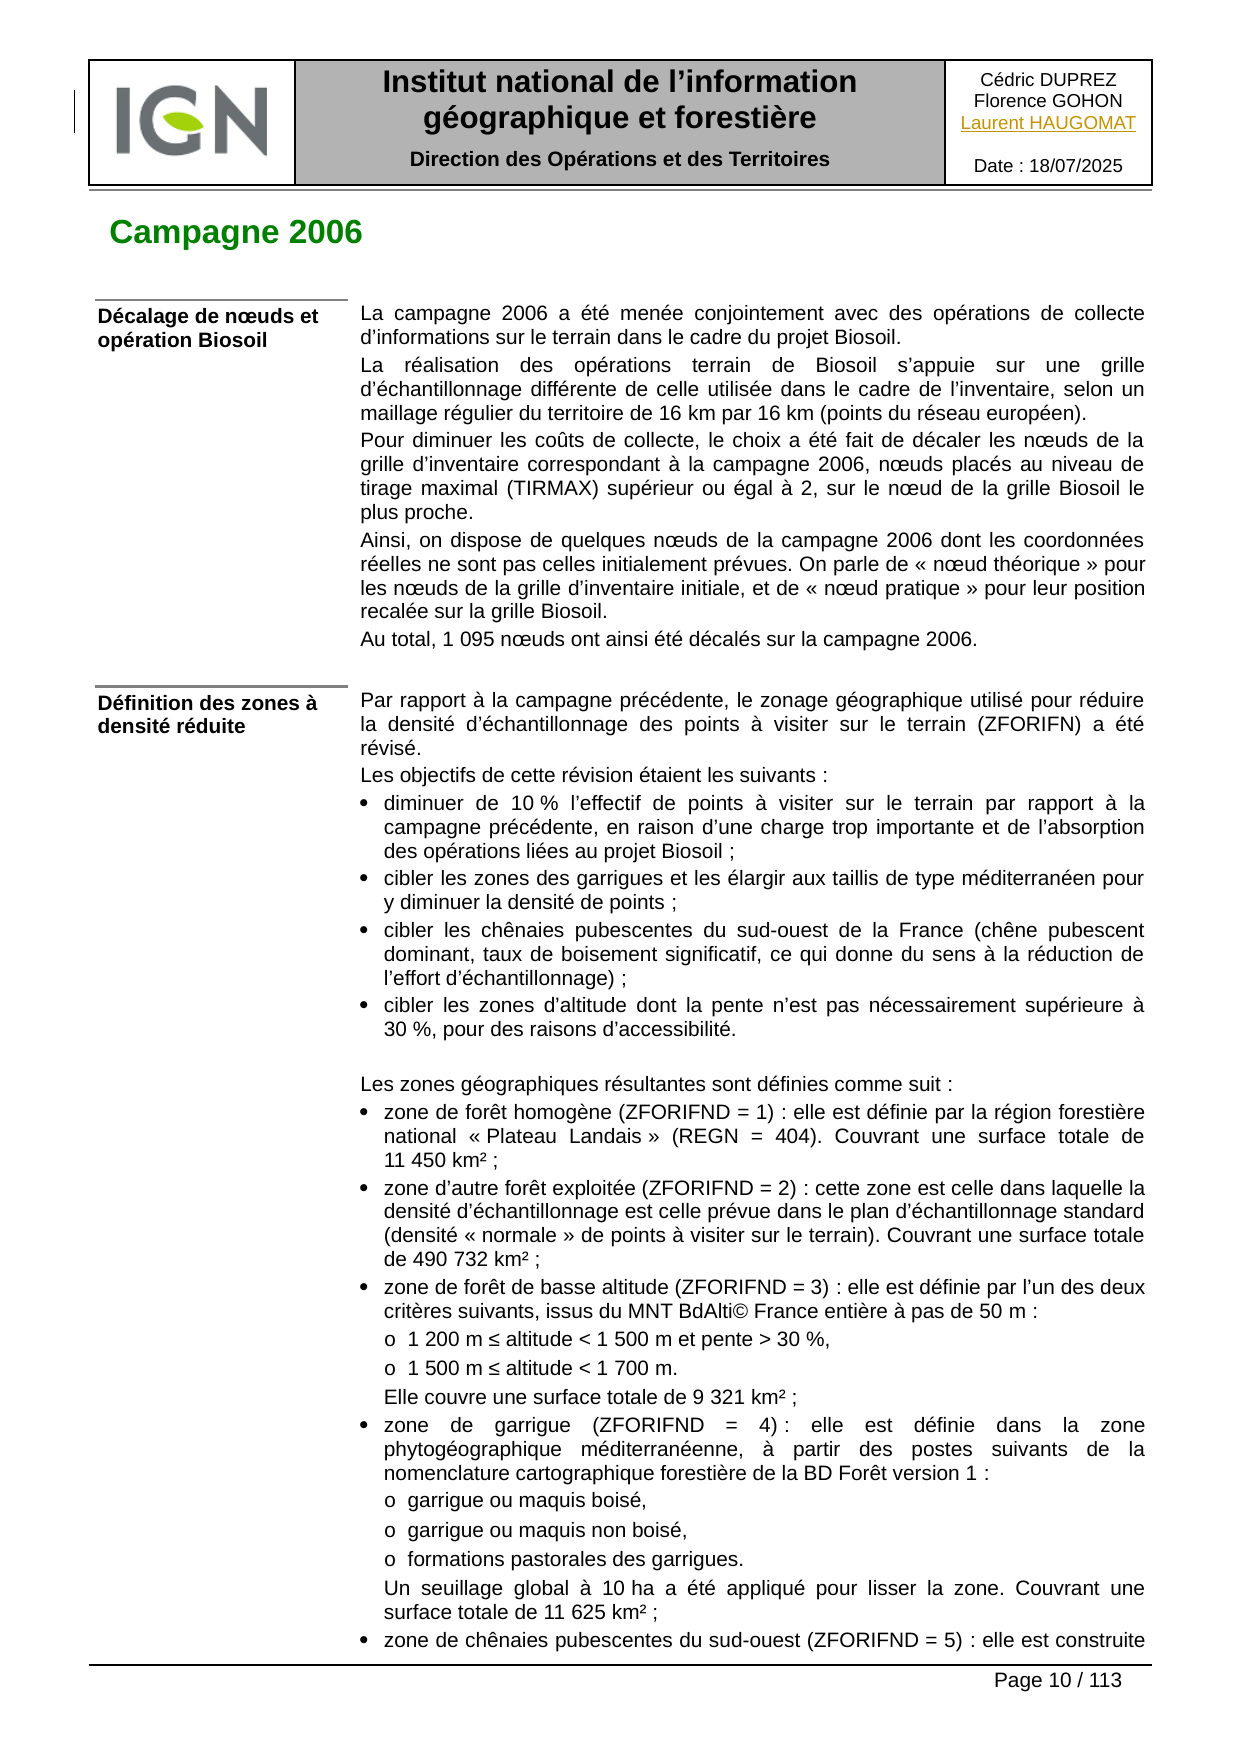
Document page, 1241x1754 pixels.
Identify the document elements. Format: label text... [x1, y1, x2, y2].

picture [91, 62, 293, 180]
subtitle Campagne 2006 [88, 190, 1152, 271]
table_cell Par rapport à la campagne précédente, le zonage géographique utilisé pour réduire la densité d’échantillonnage des points à visiter sur le terrain (ZFORIFN) a été révisé. Les objectifs de cette révision étaient les suivants : diminuer de 10 % l’effectif de points à visiter sur le terrain par rapport à la campagne précédente, en raison d’une charge trop importante et de l’absorption des opérations liées au projet Biosoil ; cibler les zones des garrigues et les élargir aux taillis de type méditerranéen pour y diminuer la densité de points ; cibler les chênaies pubescentes du sud-ouest de la France (chêne pubescent dominant, taux de boisement significatif, ce qui donne du sens à la réduction de l’effort d’échantillonnage) ; cibler les zones d’altitude dont la pente n’est pas nécessairement supérieure à 30 %, pour des raisons d’accessibilité. Les zones géographiques résultantes sont définies comme suit : zone de forêt homogène (ZFORIFND = 1) : elle est définie par la région forestière national « Plateau Landais » (REGN = 404). Couvrant une surface totale de 11 450 km² ; zone d’autre forêt exploitée (ZFORIFND = 2) : cette zone est celle dans laquelle la densité d’échantillonnage est celle prévue dans le plan d’échantillonnage standard (densité « normale » de points à visiter sur le terrain). Couvrant une surface totale de 490 732 km² ; zone de forêt de basse altitude (ZFORIFND = 3) : elle est définie par l’un des deux critères suivants, issus du MNT BdAlti© France entière à pas de 50 m : 1 200 m ≤ altitude < 1 500 m et pente > 30 %, 1 500 m ≤ altitude < 1 700 m. Elle couvre une surface totale de 9 321 km² ; zone de garrigue (ZFORIFND = 4) : elle est définie dans la zone phytogéographique méditerranéenne, à partir des postes suivants de la nomenclature cartographique forestière de la BD Forêt version 1 : garrigue ou maquis boisé, garrigue ou maquis non boisé, formations pastorales des garrigues. Un seuillage global à 10 ha a été appliqué pour lisser la zone. Couvrant une surface totale de 11 625 km² ; zone de chênaies pubescentes du sud-ouest (ZFORIFND = 5) : elle est construite [354, 684, 1152, 1658]
table_header La campagne 2006 a été menée conjointement avec des opérations de collecte d’informations sur le terrain dans le cadre du projet Biosoil. La réalisation des opérations terrain de Biosoil s’appuie sur une grille d’échantillonnage différente de celle utilisée dans le cadre de l’inventaire, selon un maillage régulier du territoire de 16 km par 16 km (points du réseau européen). Pour diminuer les coûts de collecte, le choix a été fait de décaler les nœuds de la grille d’inventaire correspondant à la campagne 2006, nœuds placés au niveau de tirage maximal (TIRMAX) supérieur ou égal à 2, sur le nœud de la grille Biosoil le plus proche. Ainsi, on dispose de quelques nœuds de la campagne 2006 dont les coordonnées réelles ne sont pas celles initialement prévues. On parle de « nœud théorique » pour les nœuds de la grille d’inventaire initiale, et de « nœud pratique » pour leur position recalée sur la grille Biosoil. Au total, 1 095 nœuds ont ainsi été décalés sur la campagne 2006. [354, 298, 1152, 684]
table_header Décalage de nœuds et opération Biosoil [89, 298, 354, 684]
table_cell Définition des zones à densité réduite [89, 684, 354, 1658]
